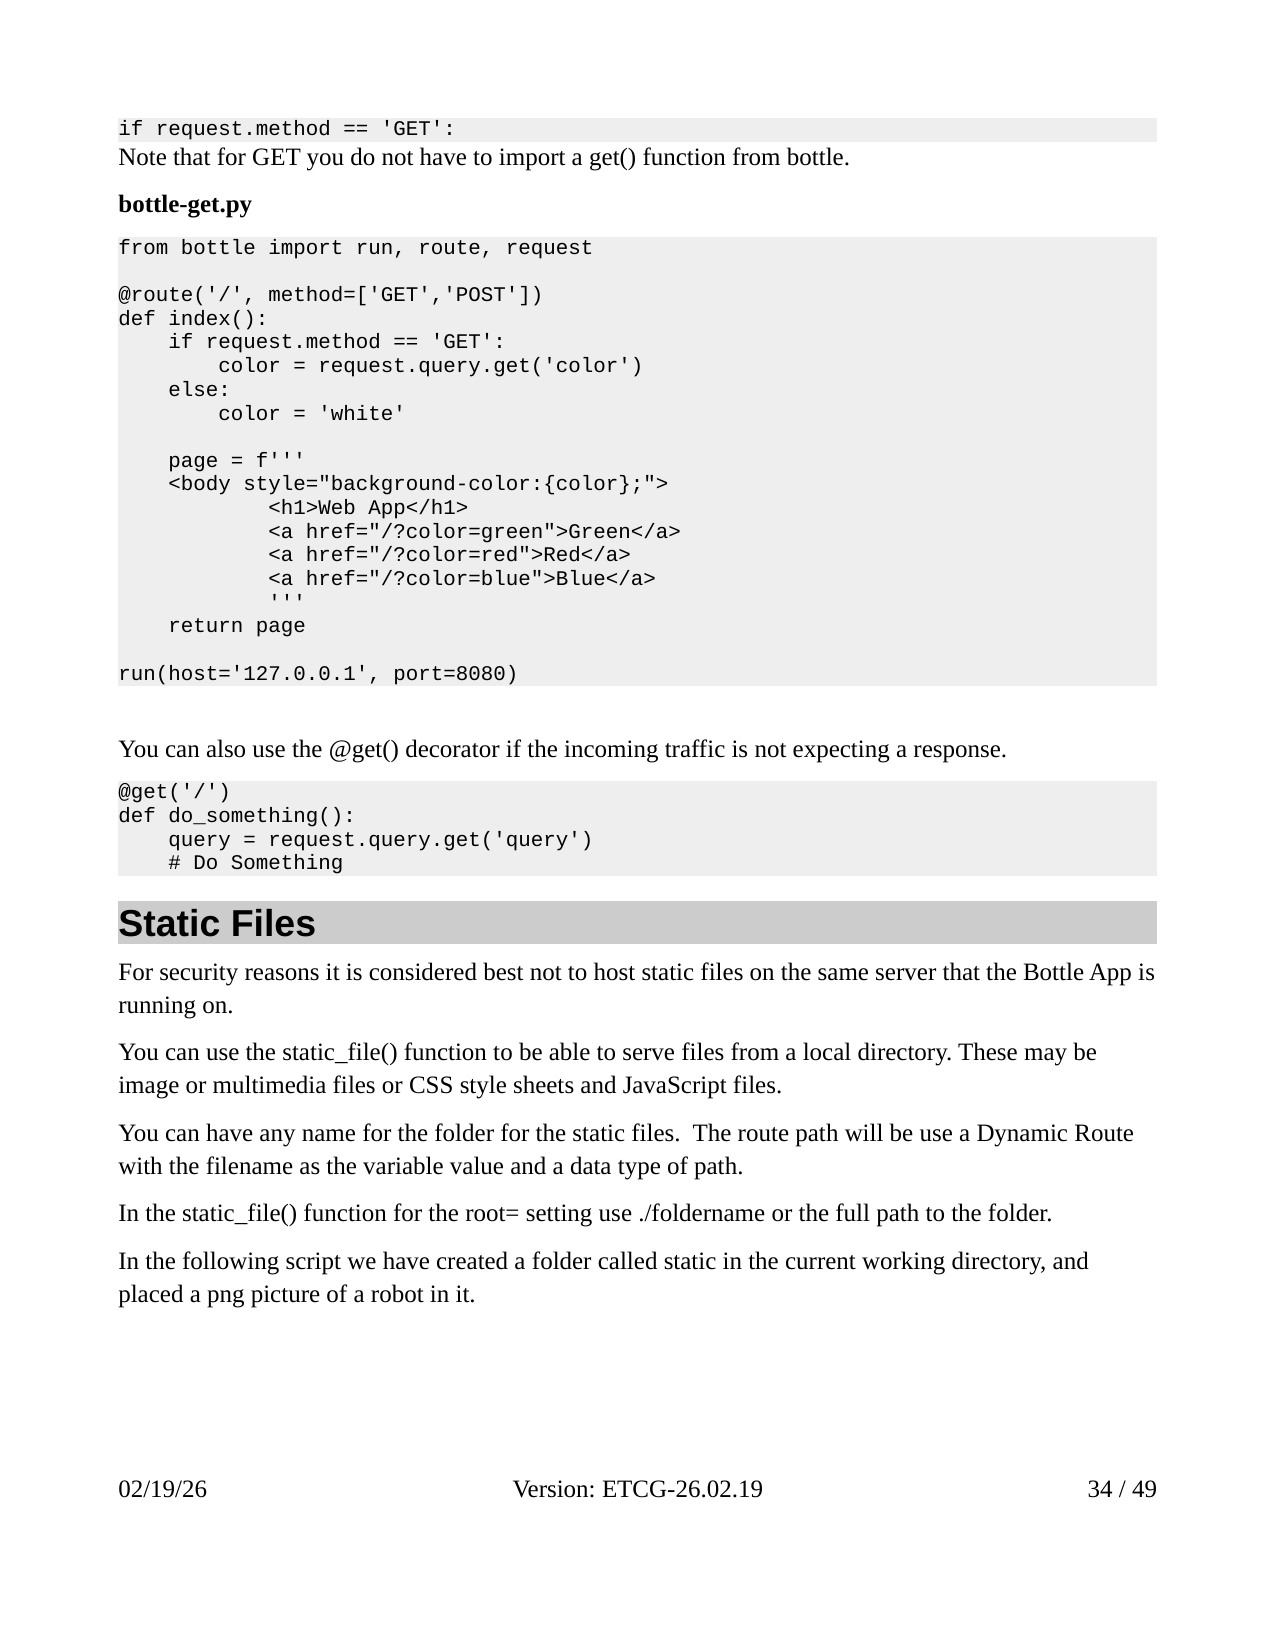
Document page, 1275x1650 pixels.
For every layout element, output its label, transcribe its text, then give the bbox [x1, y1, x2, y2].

text For security reasons it is considered best not to host static files on the same server that the Bottle App is running on. [118, 957, 1157, 1018]
text from bottle import run, route, request [118, 237, 1157, 261]
text <h1>Web App</h1> [118, 497, 1157, 521]
text run(host='127.0.0.1', port=8080) [118, 663, 1157, 686]
text @get('/') [118, 781, 1157, 805]
text @route('/', method=['GET','POST']) [118, 284, 1157, 308]
text In the following script we have created a folder called static in the current working directory, and placed a png picture of a robot in it. [118, 1246, 1157, 1308]
text def index(): [118, 308, 1157, 332]
subtitle Static Files [118, 901, 1157, 944]
text page = f''' [118, 450, 1157, 473]
text <body style="background-color:{color};"> [118, 473, 1157, 497]
text ''' [118, 592, 1157, 615]
text <a href="/?color=blue">Blue</a> [118, 568, 1157, 592]
text if request.method == 'GET': [118, 332, 1157, 355]
text <a href="/?color=red">Red</a> [118, 544, 1157, 568]
text You can use the static_file() function to be able to serve files from a local directory. These may be image or multimedia files or CSS style sheets and JavaScript files. [118, 1037, 1157, 1099]
text # Do Something [118, 852, 1157, 876]
text if request.method == 'GET': [118, 118, 1157, 142]
text else: [118, 379, 1157, 402]
text You can also use the @get() decorator if the incoming traffic is not expecting a response. [118, 734, 1157, 763]
text def do_something(): [118, 805, 1157, 829]
text Note that for GET you do not have to import a get() function from bottle. [118, 142, 1157, 171]
text You can have any name for the folder for the static files. The route path will be use a Dynamic Route with the filename as the variable value and a data type of path. [118, 1118, 1157, 1180]
text color = request.query.get('color') [118, 355, 1157, 379]
text query = request.query.get('query') [118, 829, 1157, 852]
text <a href="/?color=green">Green</a> [118, 521, 1157, 544]
text bottle-get.py [118, 189, 1157, 218]
text color = 'white' [118, 402, 1157, 426]
text return page [118, 615, 1157, 639]
text In the static_file() function for the root= setting use ./foldername or the full path to the folder. [118, 1198, 1157, 1227]
